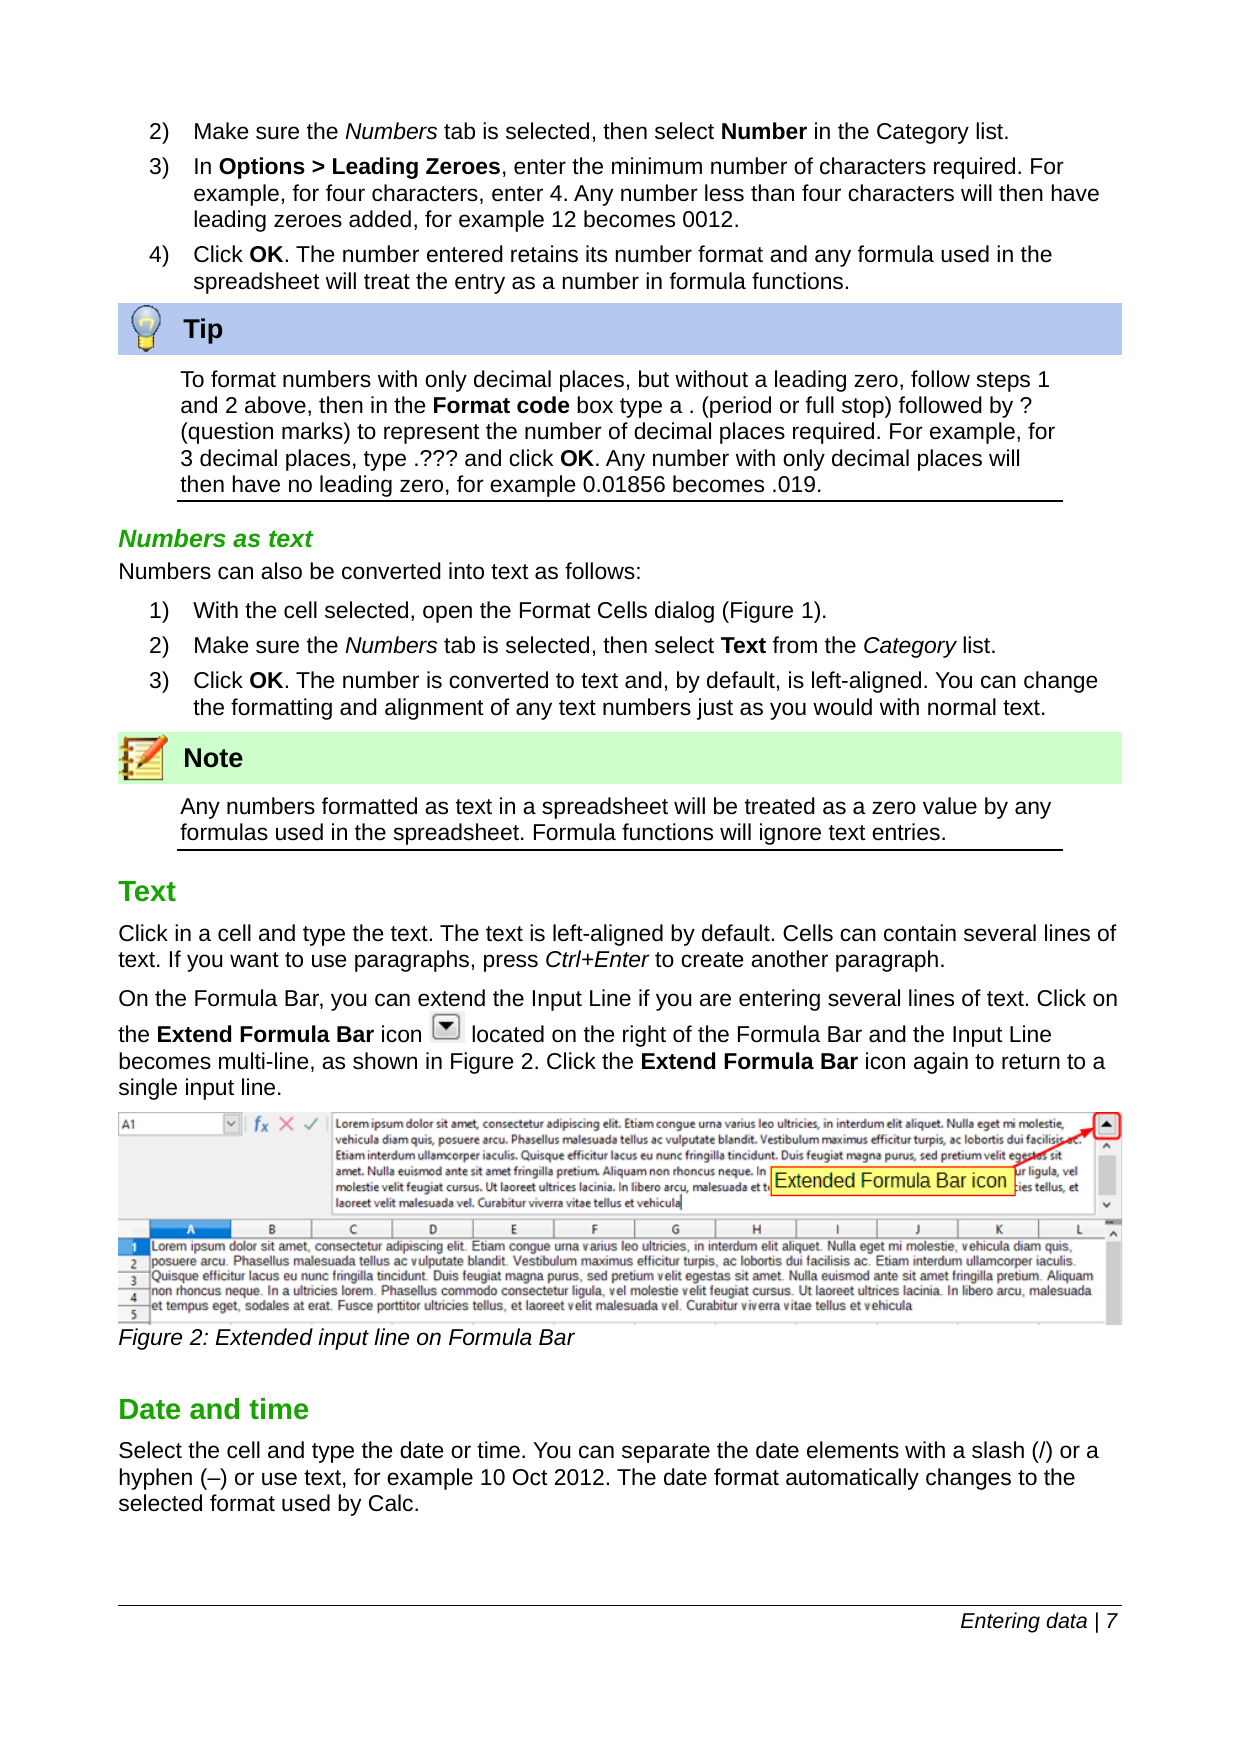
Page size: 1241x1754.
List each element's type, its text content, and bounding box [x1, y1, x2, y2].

text Click in a cell and type the text. The text is left-aligned by default. Cells can contain several lines of text. If you want to use paragraphs, press Ctrl+Enter to create another paragraph. [118, 920, 1122, 972]
text On the Formula Bar, you can extend the Input Line if you are entering several lines of text. Click on the Extend Formula Bar icon located on the right of the Formula Bar and the Input Line becomes multi-line, as shown in Figure 2. Click the Extend Formula Bar icon again to return to a single input line. [118, 985, 1122, 1100]
text Numbers can also be converted into text as follows: [118, 558, 1122, 584]
subtitle Date and time [118, 1392, 1122, 1426]
list Make sure the Numbers tab is selected, then select Number in the Category list. [169, 118, 1122, 144]
subtitle Tip [170, 303, 1122, 355]
text Any numbers formatted as text in a spreadsheet will be treated as a zero value by any formulas used in the spreadsheet. Formula functions will ignore text entries. [177, 790, 1063, 849]
text Figure 2: Extended input line on Formula Bar [118, 1325, 1122, 1351]
list With the cell selected, open the Format Cells dialog (Figure 1). [169, 597, 1122, 623]
text Select the cell and type the date or time. You can separate the date elements with a slash (/) or a hyphen (–) or use text, for example 10 Oct 2012. The date format automatically changes to the selected format used by Calc. [118, 1437, 1122, 1516]
list Make sure the Numbers tab is selected, then select Text from the Category list. [169, 632, 1122, 659]
picture [119, 733, 170, 784]
text To format numbers with only decimal places, but without a leading zero, follow steps 1 and 2 above, then in the Format code box type a . (period or full stop) followed by ? (question marks) to represent the number of decimal places required. For example, for 3 decimal places, type .??? and click OK. Any number with only decimal places will then have no leading zero, for example 0.01856 becomes .019. [177, 363, 1063, 500]
list In Options > Leading Zeroes, enter the minimum number of characters required. For example, for four characters, enter 4. Any number less than four characters will then have leading zeroes added, for example 12 becomes 0012. [169, 153, 1122, 232]
list Click OK. The number entered retains its number format and any formula used in the spreadsheet will treat the entry as a number in formula functions. [169, 241, 1122, 294]
picture [428, 1011, 465, 1043]
subtitle Text [118, 874, 1122, 908]
subtitle Note [118, 732, 1122, 784]
picture [118, 1112, 1123, 1325]
subtitle Numbers as text [118, 523, 1122, 552]
list Click OK. The number is converted to text and, by default, is left-aligned. You can change the formatting and alignment of any text numbers just as you would with normal text. [169, 667, 1122, 720]
picture [119, 303, 170, 355]
